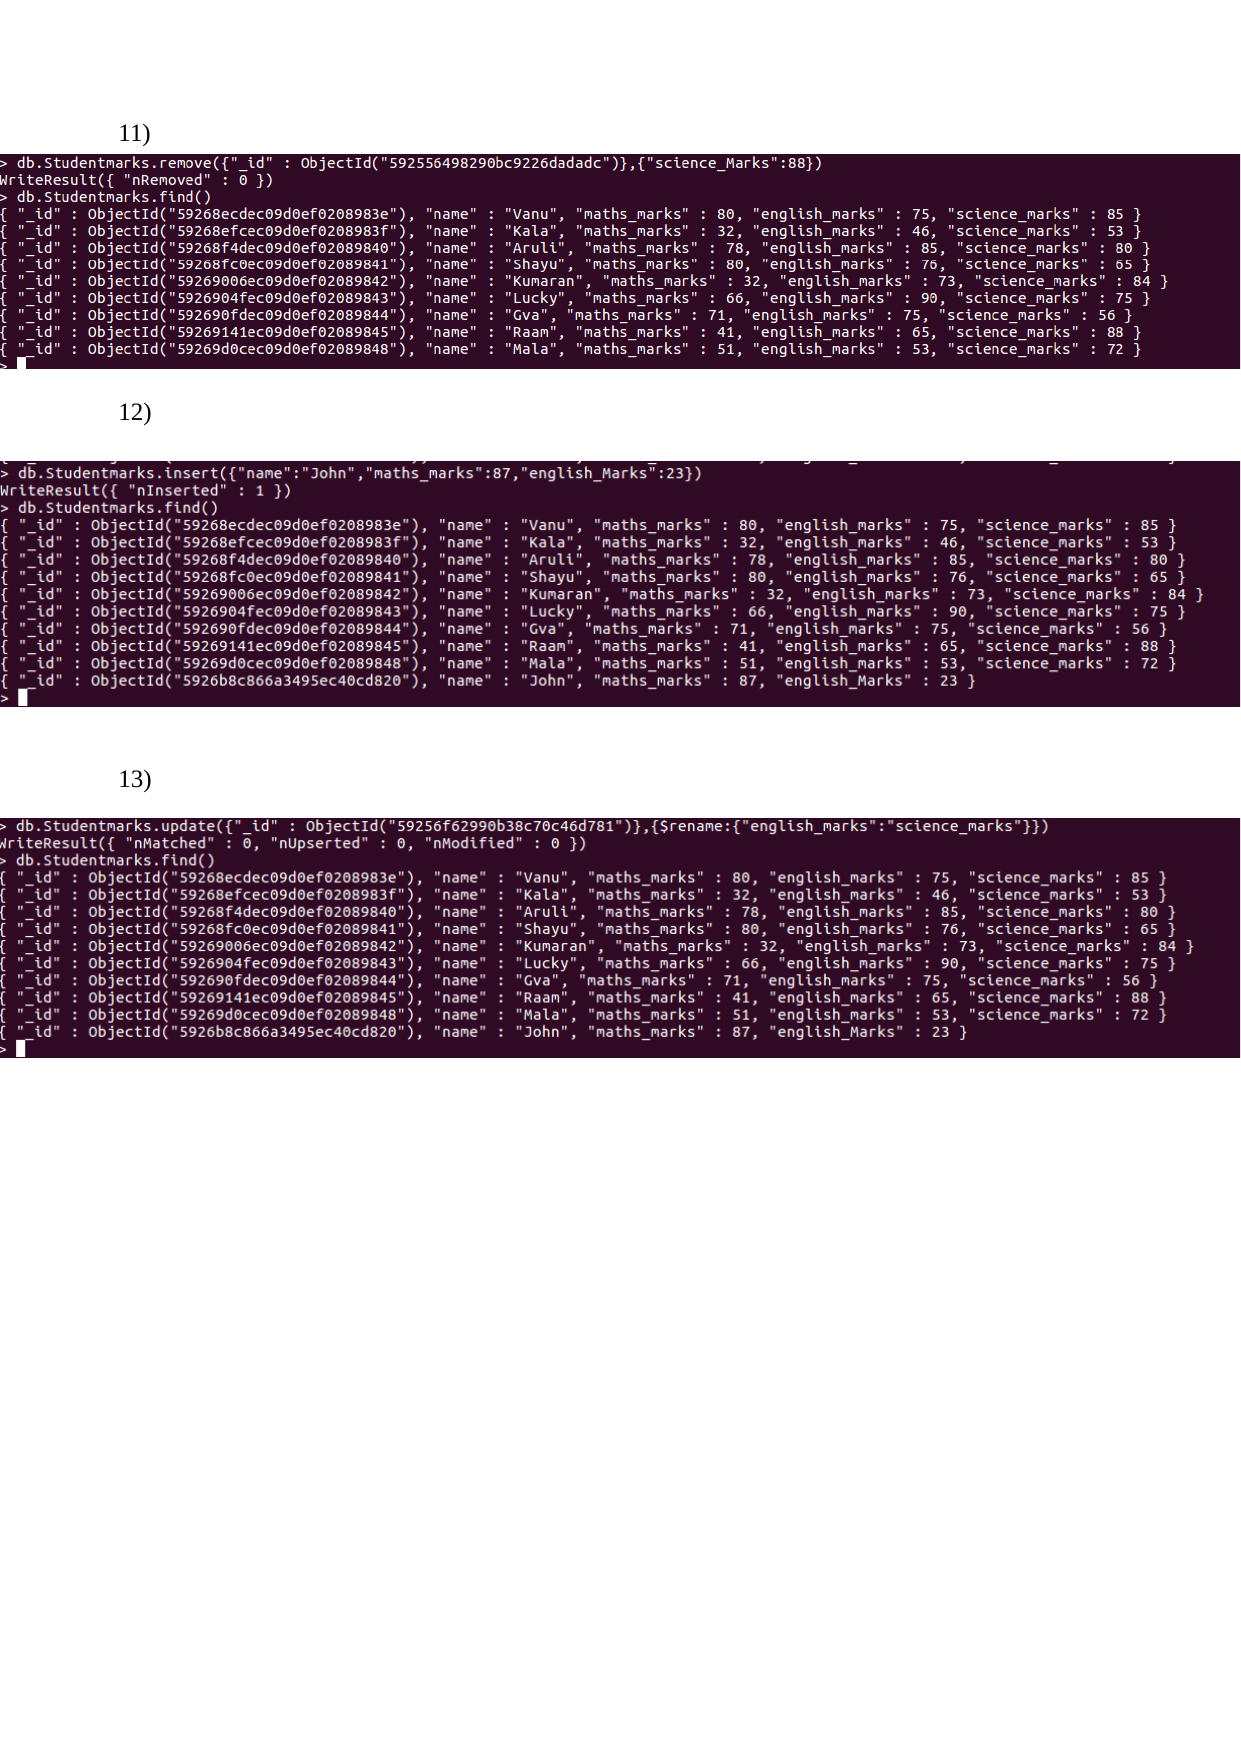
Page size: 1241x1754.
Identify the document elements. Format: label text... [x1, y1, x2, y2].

text 11) [118, 118, 1122, 147]
picture [0, 461, 1241, 707]
text 12) [118, 397, 1122, 426]
picture [0, 154, 1241, 369]
picture [0, 818, 1241, 1058]
text 13) [118, 764, 1122, 793]
